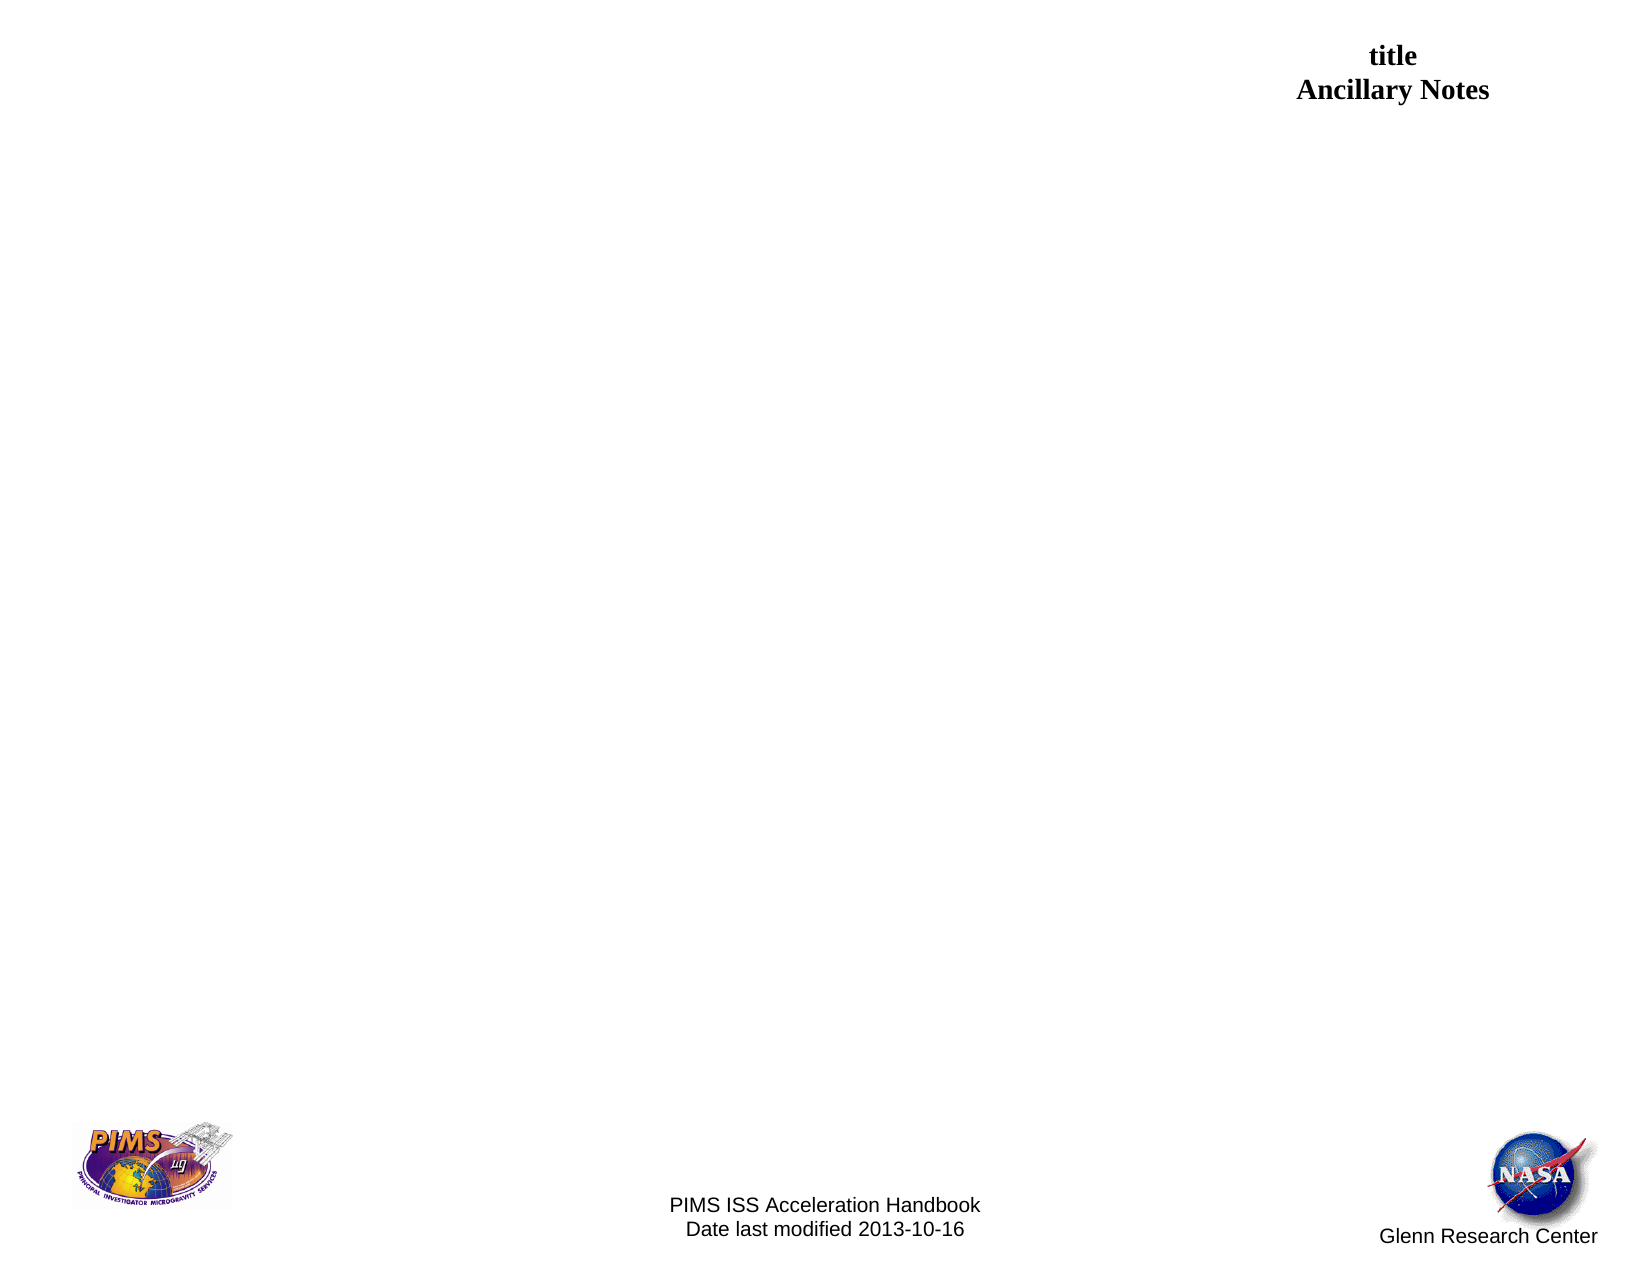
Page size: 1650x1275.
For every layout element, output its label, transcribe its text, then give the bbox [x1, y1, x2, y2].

text Ancillary Notes [1166, 72, 1620, 106]
text title [1166, 38, 1620, 72]
text PIMS ISS Acceleration Handbook [600, 1192, 1050, 1216]
picture [72, 1122, 233, 1210]
text Glenn Research Center [1341, 1224, 1598, 1248]
picture [1486, 1122, 1599, 1241]
text Date last modified 2013-10-16 [600, 1216, 1050, 1240]
